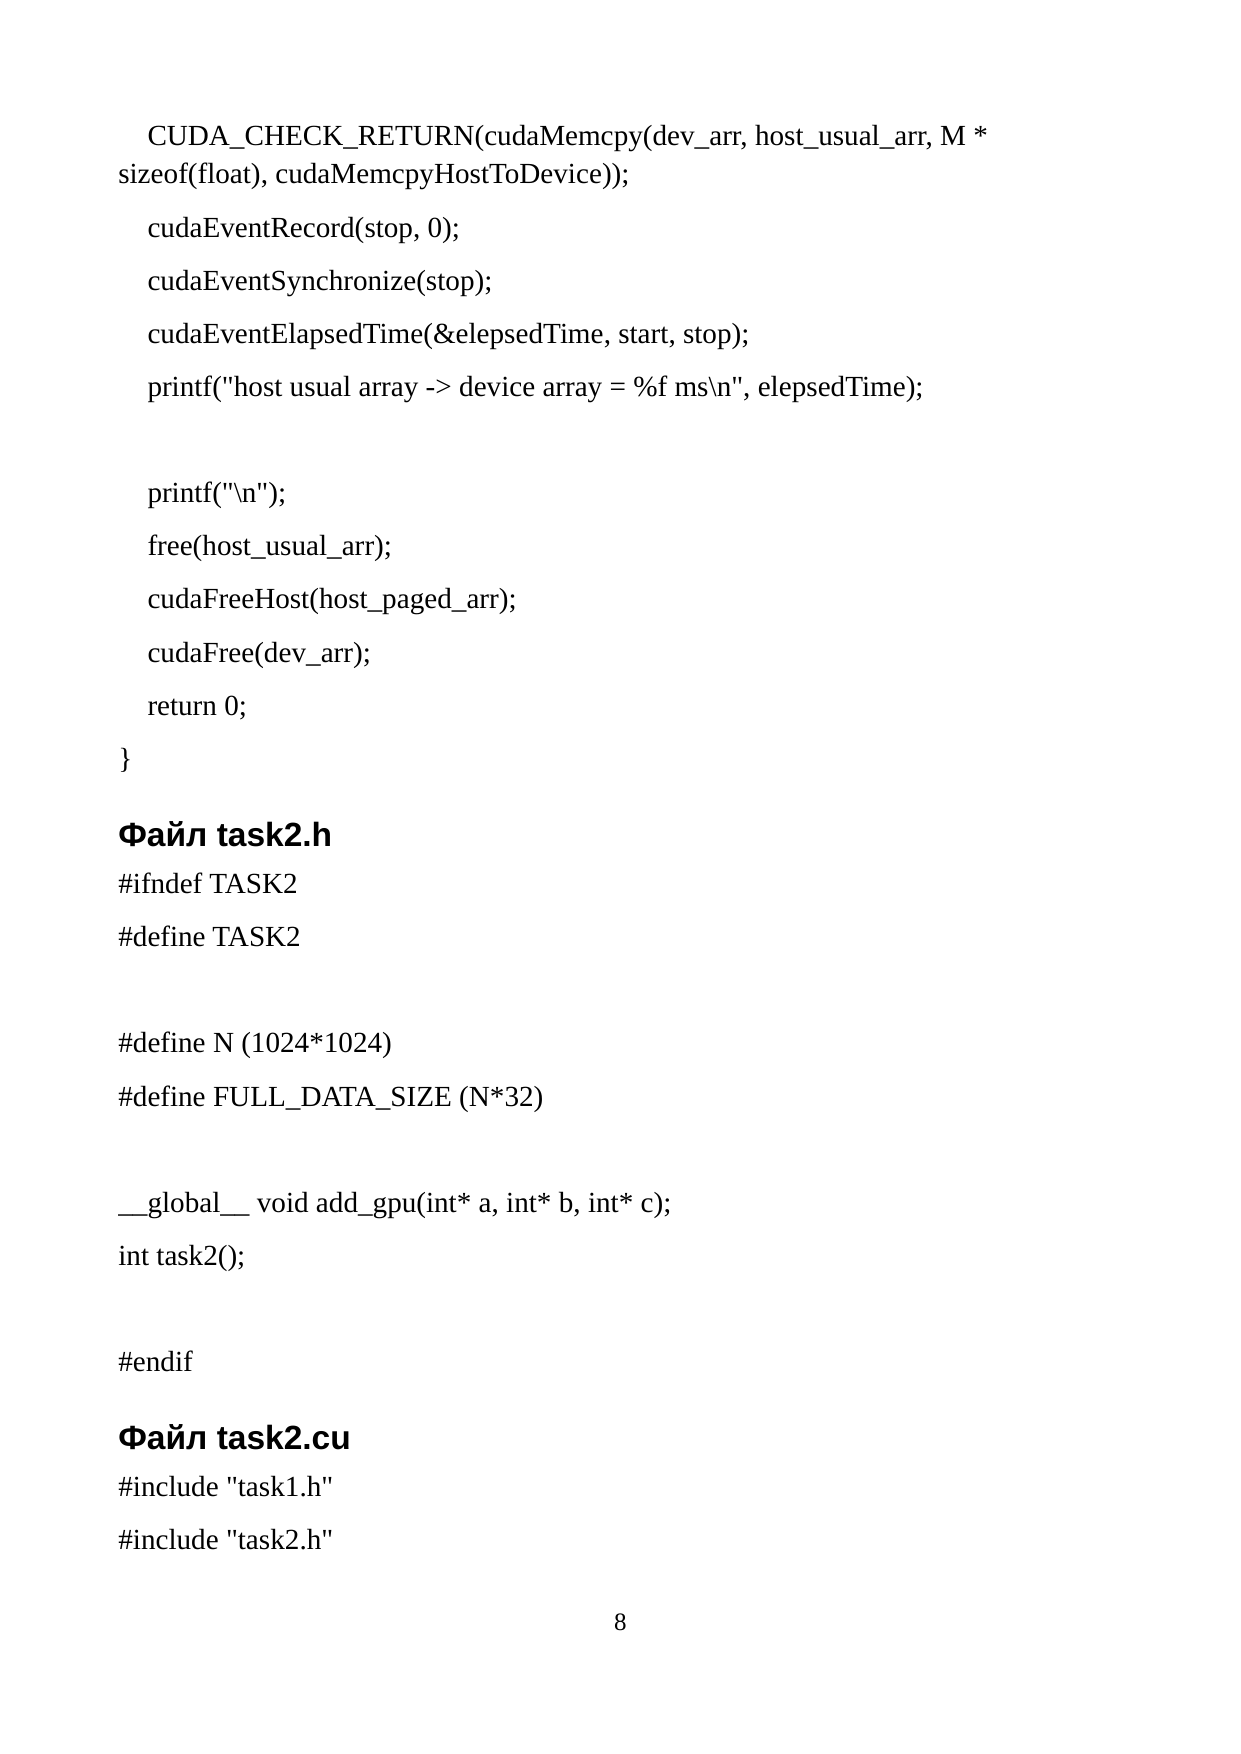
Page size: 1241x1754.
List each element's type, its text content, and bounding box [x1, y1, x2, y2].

text } [118, 741, 1122, 774]
text return 0; [118, 688, 1122, 721]
text #endif [118, 1344, 1122, 1378]
text int task2(); [118, 1238, 1122, 1272]
text printf("\n"); [118, 475, 1122, 509]
text #ifndef TASK2 [118, 866, 1122, 900]
text #include "task1.h" [118, 1469, 1122, 1503]
text CUDA_CHECK_RETURN(cudaMemcpy(dev_arr, host_usual_arr, M * sizeof(float), cudaMemcpyHostToDevice)); [118, 118, 1122, 190]
text #include "task2.h" [118, 1522, 1122, 1556]
text __global__ void add_gpu(int* a, int* b, int* c); [118, 1185, 1122, 1218]
text free(host_usual_arr); [118, 528, 1122, 562]
text #define N (1024*1024) [118, 1026, 1122, 1059]
text cudaFreeHost(host_paged_arr); [118, 582, 1122, 615]
text #define TASK2 [118, 919, 1122, 953]
text #define FULL_DATA_SIZE (N*32) [118, 1079, 1122, 1112]
subtitle Файл task2.h [118, 815, 1122, 854]
subtitle Файл task2.cu [118, 1418, 1122, 1457]
text cudaEventElapsedTime(&elepsedTime, start, stop); [118, 316, 1122, 349]
text cudaEventRecord(stop, 0); [118, 210, 1122, 243]
text cudaFree(dev_arr); [118, 635, 1122, 668]
text printf("host usual array -> device array = %f ms\n", elepsedTime); [118, 369, 1122, 403]
text cudaEventSynchronize(stop); [118, 263, 1122, 296]
